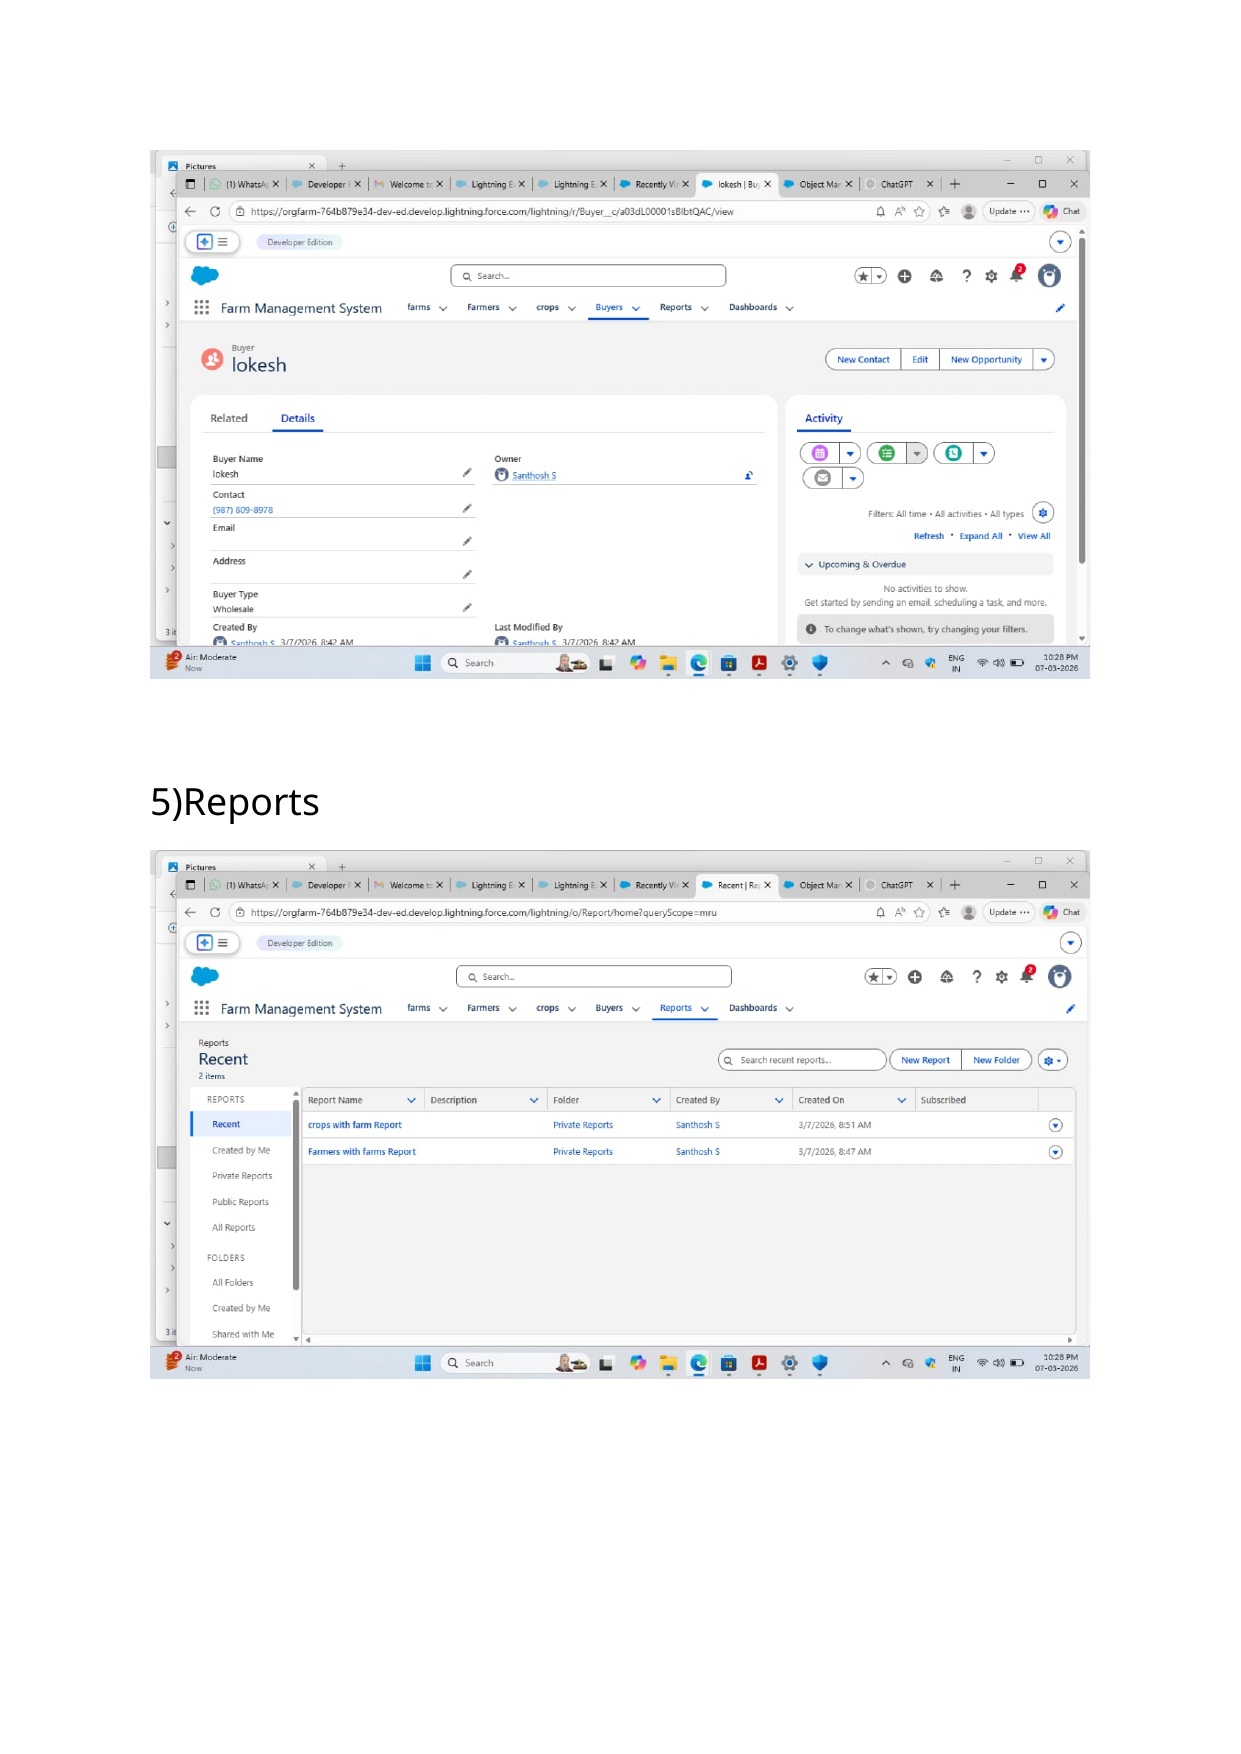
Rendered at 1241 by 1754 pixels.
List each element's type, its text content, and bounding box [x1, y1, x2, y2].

text 5)Reports [150, 775, 1090, 826]
